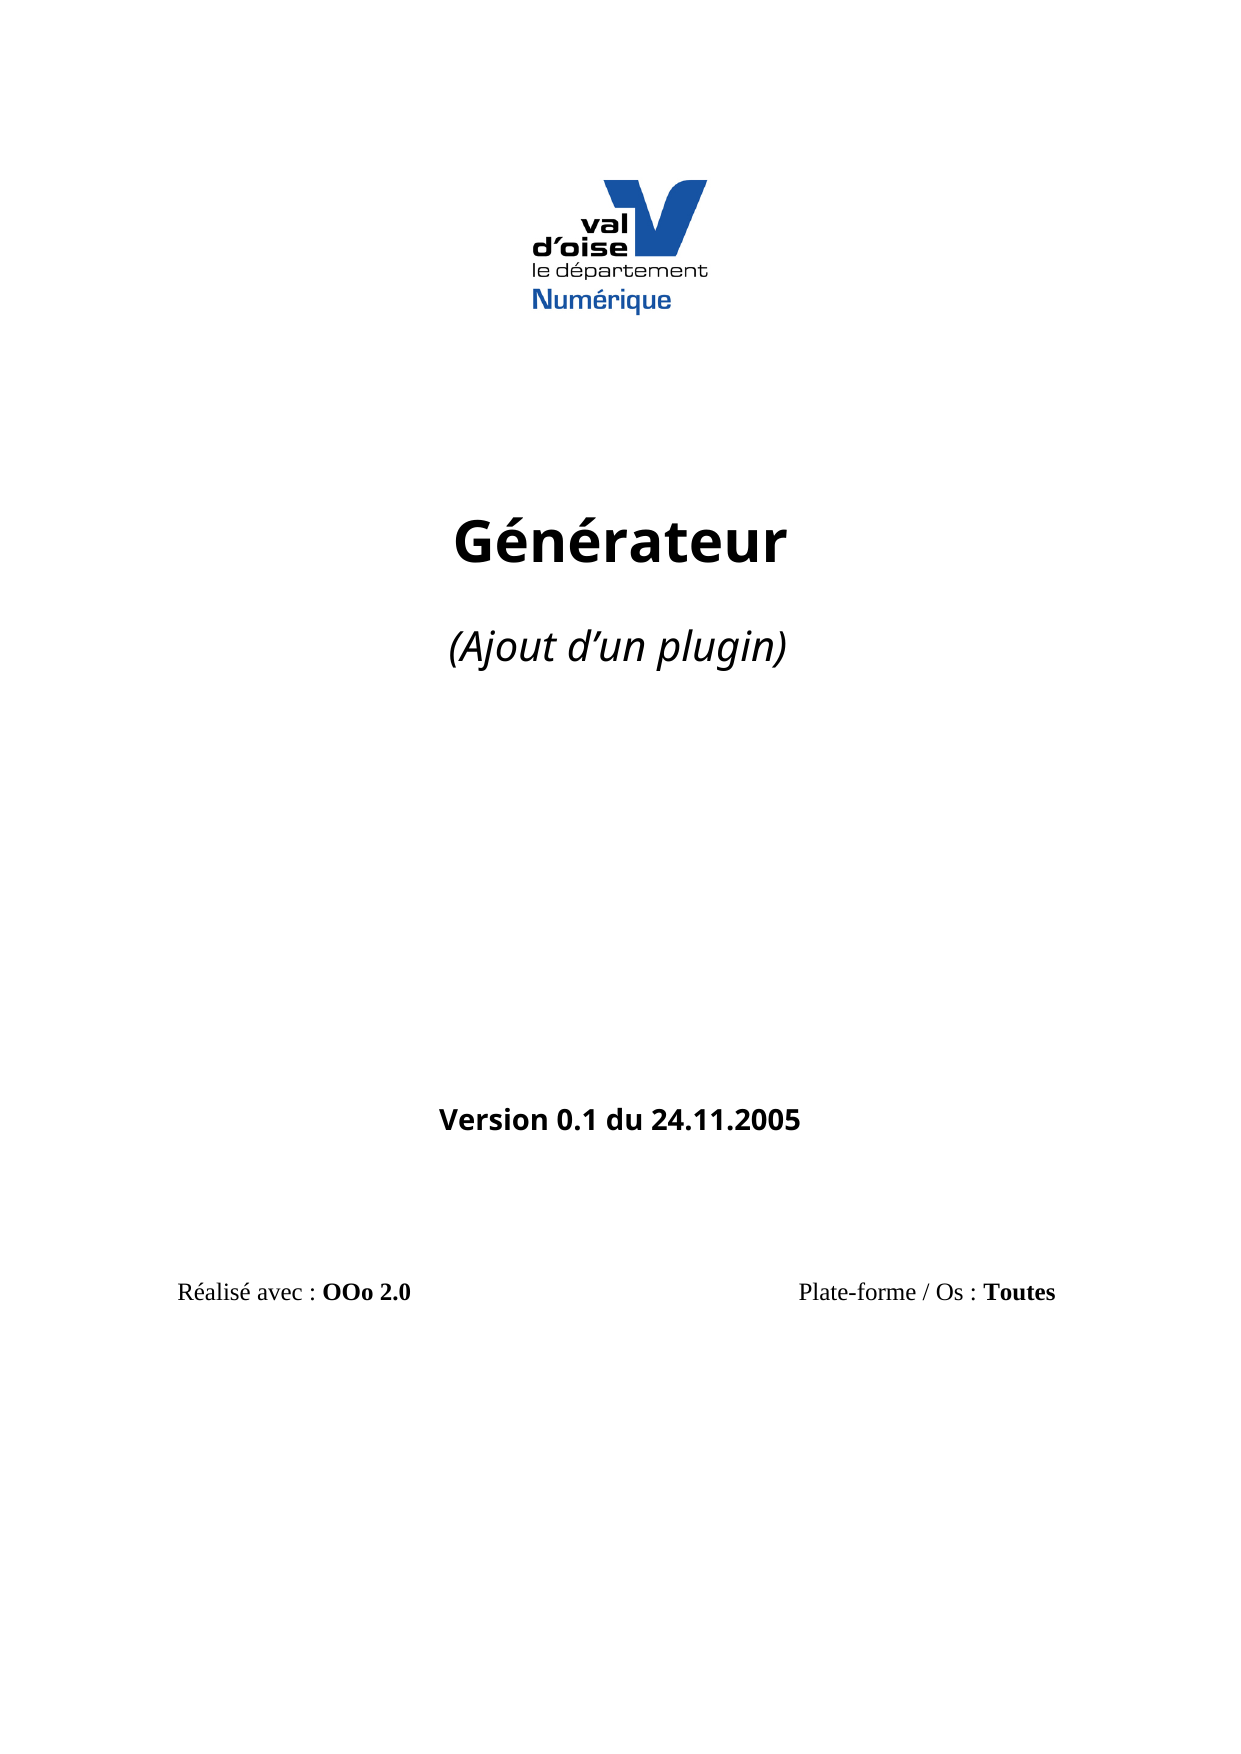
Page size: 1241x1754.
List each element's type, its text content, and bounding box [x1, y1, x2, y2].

picture [506, 152, 735, 336]
text Générateur [118, 499, 1122, 579]
text Version 0.1 du 24.11.2005 [369, 1100, 871, 1139]
text Réalisé avec : OOo 2.0 Plate-forme / Os : Toutes [177, 1278, 1063, 1306]
text (Ajout d’un plugin) [118, 617, 1122, 673]
